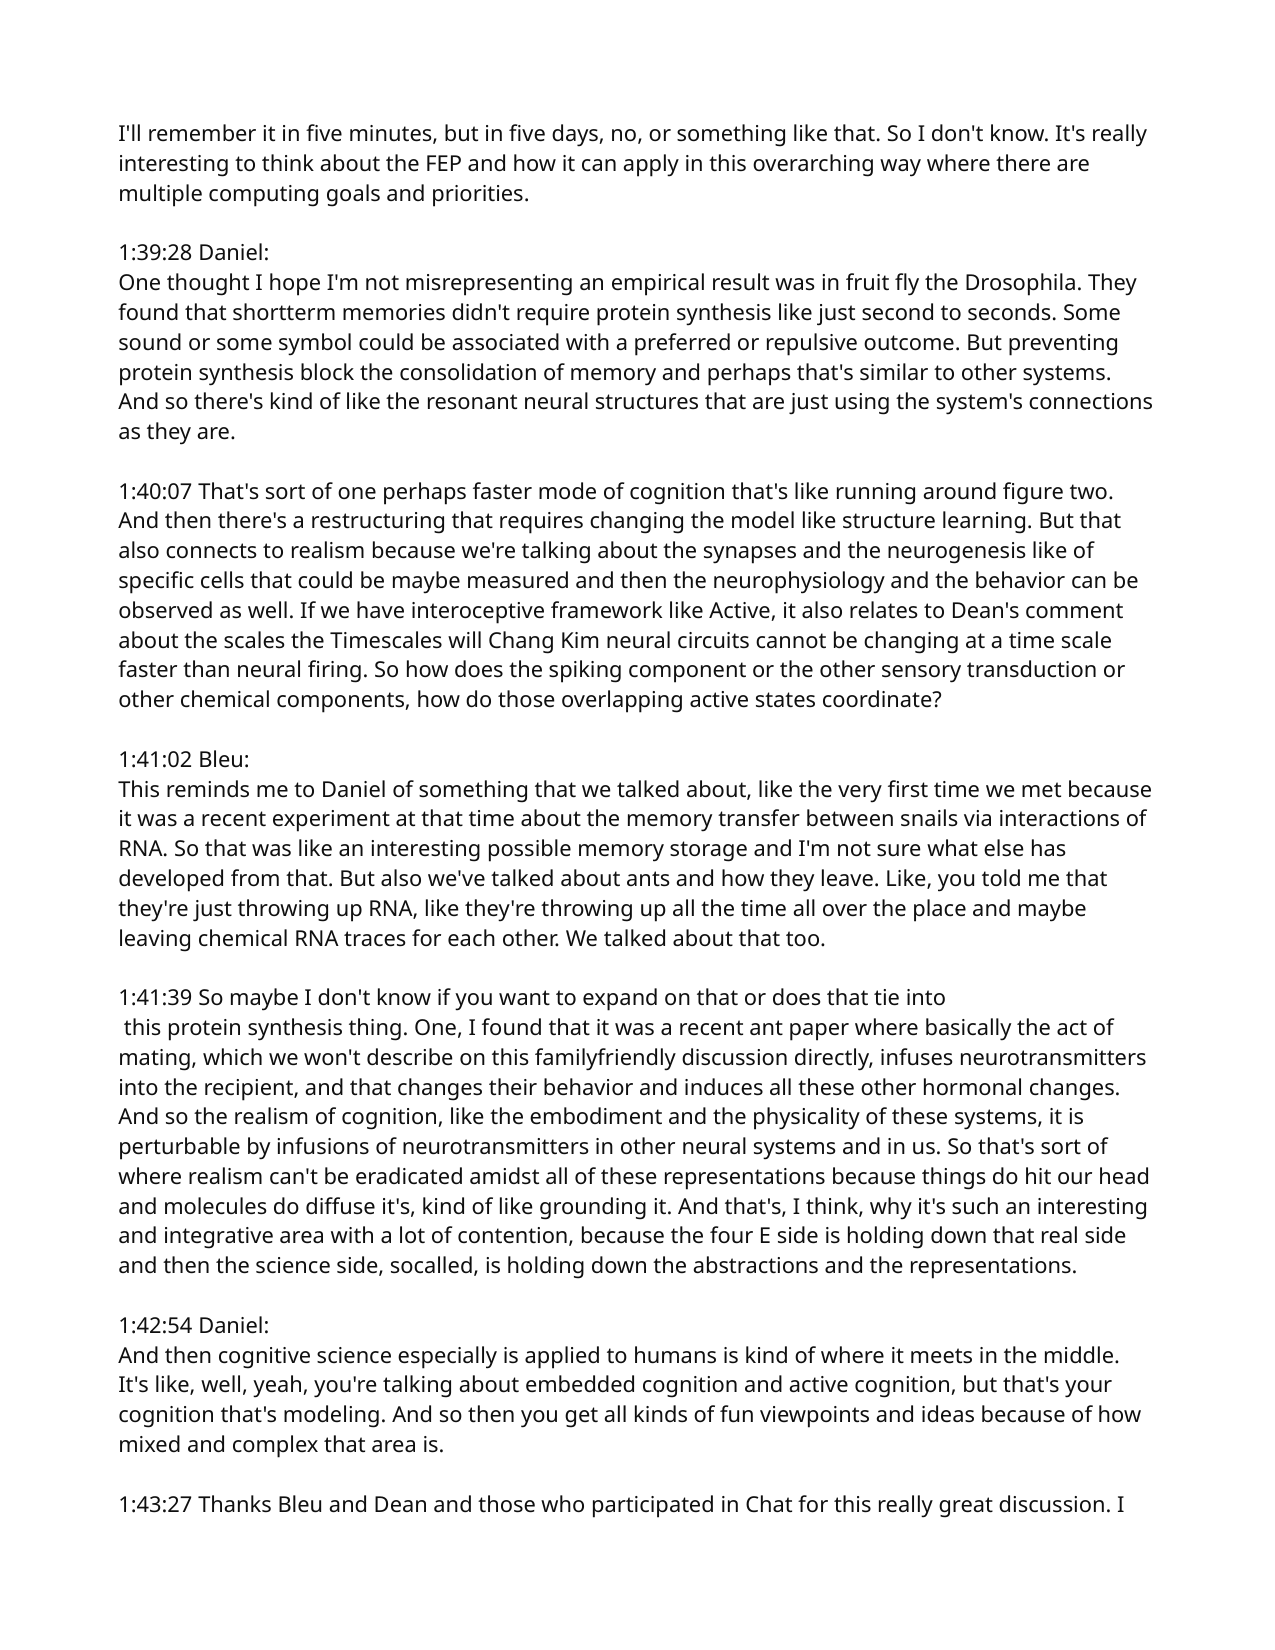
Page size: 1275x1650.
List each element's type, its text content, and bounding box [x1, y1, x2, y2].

text I'll remember it in five minutes, but in five days, no, or something like that. So I don't know. It's really interesting to think about the FEP and how it can apply in this overarching way where there are multiple computing goals and priorities. 1:39:28 Daniel: One thought I hope I'm not misrepresenting an empirical result was in fruit fly the Drosophila. They found that shortterm memories didn't require protein synthesis like just second to seconds. Some sound or some symbol could be associated with a preferred or repulsive outcome. But preventing protein synthesis block the consolidation of memory and perhaps that's similar to other systems. And so there's kind of like the resonant neural structures that are just using the system's connections as they are. 1:40:07 That's sort of one perhaps faster mode of cognition that's like running around figure two. And then there's a restructuring that requires changing the model like structure learning. But that also connects to realism because we're talking about the synapses and the neurogenesis like of specific cells that could be maybe measured and then the neurophysiology and the behavior can be observed as well. If we have interoceptive framework like Active, it also relates to Dean's comment about the scales the Timescales will Chang Kim neural circuits cannot be changing at a time scale faster than neural firing. So how does the spiking component or the other sensory transduction or other chemical components, how do those overlapping active states coordinate? 1:41:02 Bleu: This reminds me to Daniel of something that we talked about, like the very first time we met because it was a recent experiment at that time about the memory transfer between snails via interactions of RNA. So that was like an interesting possible memory storage and I'm not sure what else has developed from that. But also we've talked about ants and how they leave. Like, you told me that they're just throwing up RNA, like they're throwing up all the time all over the place and maybe leaving chemical RNA traces for each other. We talked about that too. 1:41:39 So maybe I don't know if you want to expand on that or does that tie into [118, 118, 1157, 1012]
text this protein synthesis thing. One, I found that it was a recent ant paper where basically the act of mating, which we won't describe on this familyfriendly discussion directly, infuses neurotransmitters into the recipient, and that changes their behavior and induces all these other hormonal changes. And so the realism of cognition, like the embodiment and the physicality of these systems, it is perturbable by infusions of neurotransmitters in other neural systems and in us. So that's sort of where realism can't be eradicated amidst all of these representations because things do hit our head and molecules do diffuse it's, kind of like grounding it. And that's, I think, why it's such an interesting and integrative area with a lot of contention, because the four E side is holding down that real side and then the science side, socalled, is holding down the abstractions and the representations. 1:42:54 Daniel: And then cognitive science especially is applied to humans is kind of where it meets in the middle. It's like, well, yeah, you're talking about embedded cognition and active cognition, but that's your cognition that's modeling. And so then you get all kinds of fun viewpoints and ideas because of how mixed and complex that area is. 1:43:27 Thanks Bleu and Dean and those who participated in Chat for this really great discussion. I [118, 1012, 1157, 1518]
